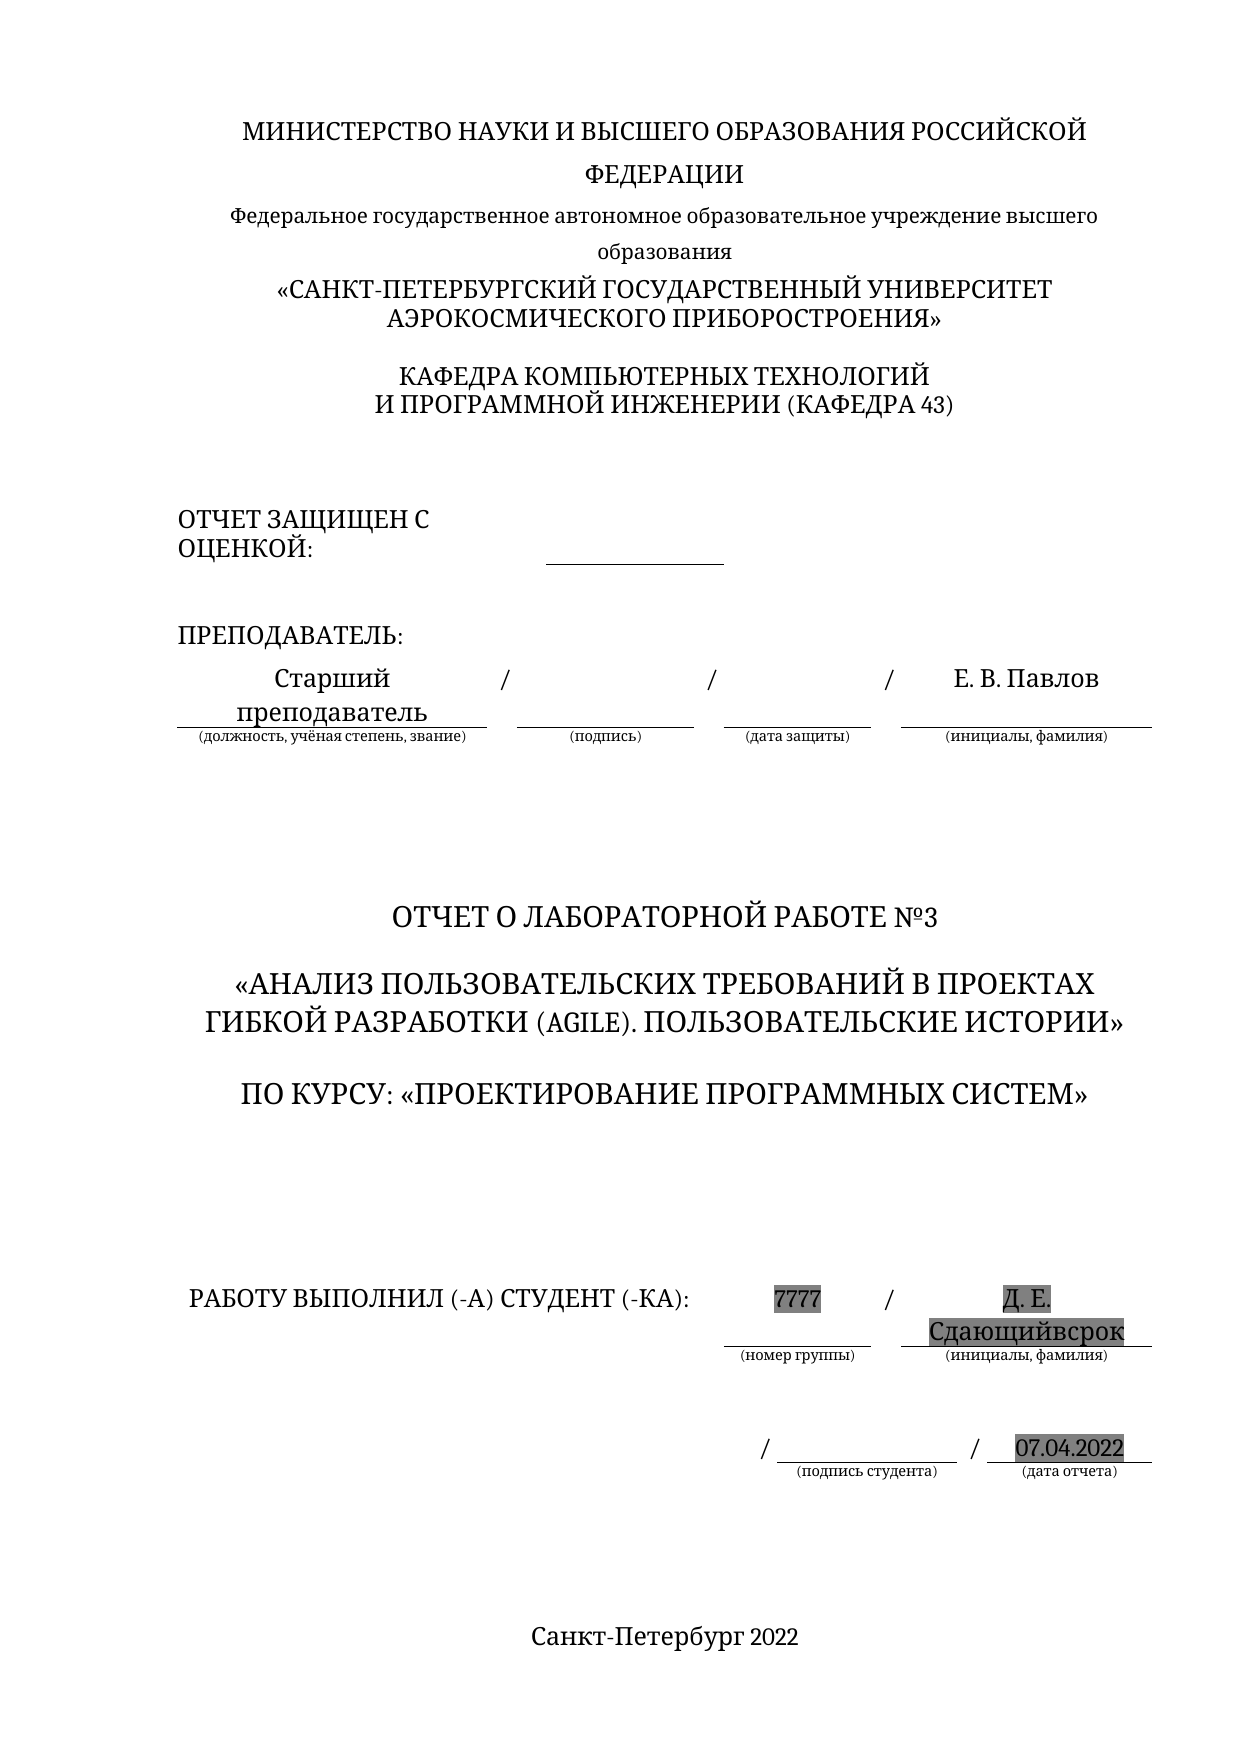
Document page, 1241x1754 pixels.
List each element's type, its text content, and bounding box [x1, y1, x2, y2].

table_header [546, 506, 723, 564]
table_cell (номер группы) [724, 1347, 871, 1376]
table_header / [871, 1285, 901, 1346]
table_cell (подпись) [517, 728, 694, 757]
text ОТЧЕТ О ЛАБОРАТОРНОЙ РАБОТЕ №3 [177, 901, 1152, 934]
text И ПРОГРАММНОЙ ИНЖЕНЕРИИ (КАФЕДРА 43) [177, 391, 1152, 420]
table_cell [487, 727, 517, 757]
table_header [517, 665, 694, 727]
text Федеральное государственное автономное образовательное учреждение высшего образования [177, 204, 1152, 264]
table_header 07.04.2022 [987, 1434, 1152, 1462]
table_cell (инициалы, фамилия) [901, 1347, 1152, 1376]
table_header [177, 1434, 747, 1462]
table_cell (дата отчета) [987, 1463, 1152, 1492]
table_header / [487, 665, 517, 727]
table_cell [871, 727, 901, 757]
text «САНКТ-ПЕТЕРБУРГСКИЙ ГОСУДАРСТВЕННЫЙ УНИВЕРСИТЕТ [177, 276, 1152, 305]
table_header / [747, 1434, 777, 1462]
table_cell (дата защиты) [724, 728, 871, 757]
table_cell [871, 1346, 901, 1376]
table_header [724, 665, 871, 727]
table_cell [694, 727, 723, 757]
table_cell [957, 1462, 987, 1492]
table_header [724, 506, 1151, 564]
table_header / [871, 665, 901, 727]
table_cell [177, 1346, 724, 1376]
table_cell (инициалы, фамилия) [901, 728, 1152, 757]
text КАФЕДРА КОМПЬЮТЕРНЫХ ТЕХНОЛОГИЙ [177, 362, 1152, 391]
text ПО КУРСУ: «ПРОЕКТИРОВАНИЕ ПРОГРАММНЫХ СИСТЕМ» [177, 1078, 1152, 1112]
table_header Д. Е. Сдающийвсрок [901, 1285, 1152, 1346]
text «АНАЛИЗ ПОЛЬЗОВАТЕЛЬСКИХ ТРЕБОВАНИЙ В ПРОЕКТАХ ГИБКОЙ РАЗРАБОТКИ (AGILE). ПОЛЬЗОВАТЕЛЬСКИЕ ИСТОРИИ» [177, 968, 1152, 1040]
table_cell [177, 1462, 747, 1492]
table_header Старший преподаватель [177, 665, 487, 727]
table_header [777, 1434, 957, 1462]
table_cell (должность, учёная степень, звание) [177, 728, 487, 757]
table_header / [694, 665, 723, 727]
text ПРЕПОДАВАТЕЛЬ: [177, 622, 1152, 651]
text АЭРОКОСМИЧЕСКОГО ПРИБОРОСТРОЕНИЯ» [177, 305, 1152, 334]
table_header 7777 [724, 1285, 871, 1346]
table_header / [957, 1434, 987, 1462]
table_header ОТЧЕТ ЗАЩИЩЕН С ОЦЕНКОЙ: [177, 506, 546, 564]
text МИНИСТЕРСТВО НАУКИ И ВЫСШЕГО ОБРАЗОВАНИЯ РОССИЙСКОЙ ФЕДЕРАЦИИ [177, 118, 1152, 190]
table_cell (подпись студента) [777, 1463, 957, 1492]
table_header Е. В. Павлов [901, 665, 1152, 727]
table_cell [747, 1462, 777, 1492]
table_header РАБОТУ ВЫПОЛНИЛ (-А) СТУДЕНТ (-КА): [177, 1285, 724, 1346]
